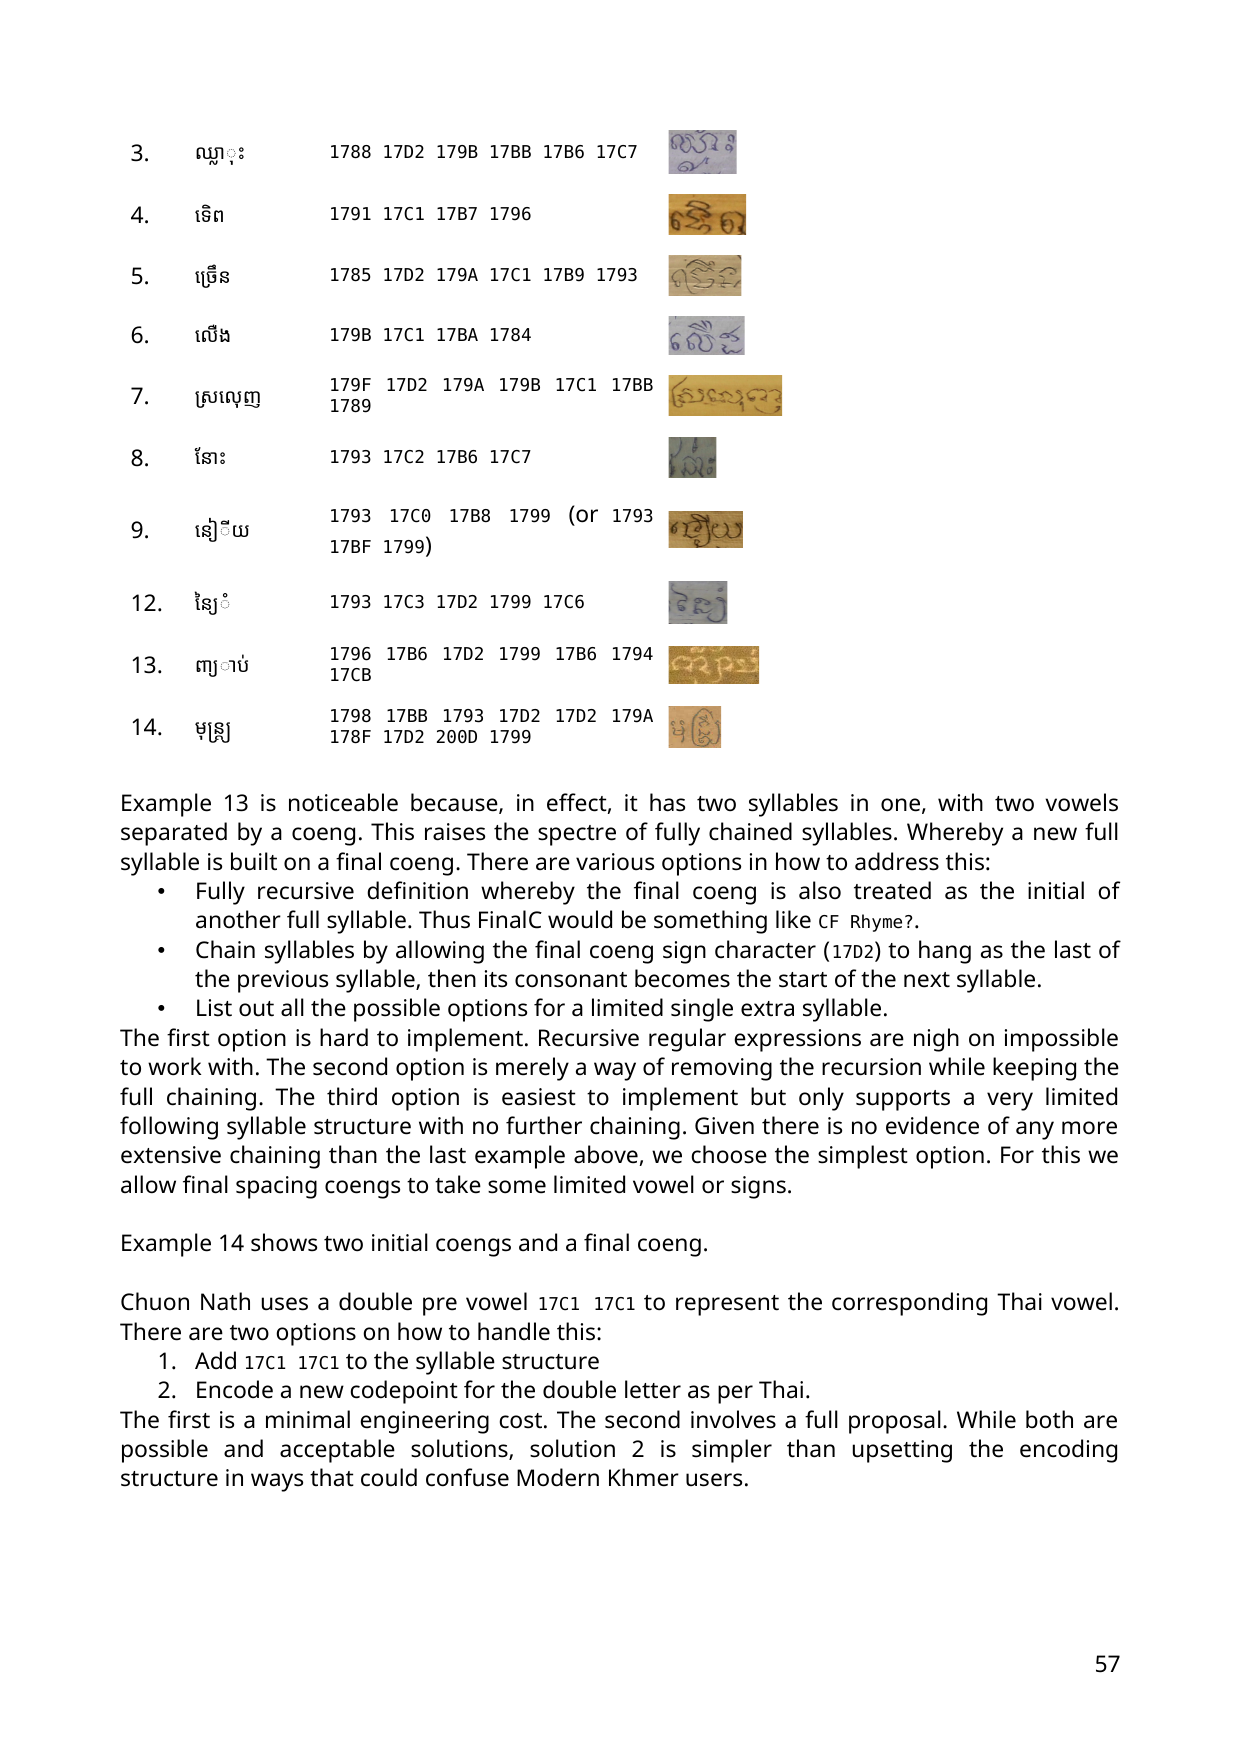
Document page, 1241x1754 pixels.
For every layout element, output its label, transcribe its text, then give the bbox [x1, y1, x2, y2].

table_cell នៀីយ [184, 488, 318, 571]
table_cell ទេិព [184, 184, 318, 245]
text Example 14 shows two initial coengs and a final coeng. [120, 1228, 1121, 1258]
table_cell 179F 17D2 179A 179B 17C1 17BB 1789 [319, 365, 664, 427]
picture [668, 511, 743, 548]
table_cell [664, 365, 1001, 427]
table_cell 1793 17C2 17B6 17C7 [319, 427, 664, 488]
table_cell 8. [120, 427, 184, 488]
table_cell 1793 17C0 17B8 1799 (or 1793 17BF 1799) [319, 488, 664, 571]
picture [668, 706, 722, 748]
picture [668, 194, 747, 235]
text Chuon Nath uses a double pre vowel 17C1 17C1 to represent the corresponding Thai vowel. There are two options on how to handle this: [120, 1287, 1121, 1346]
text The first is a minimal engineering cost. The second involves a full proposal. While both are possible and acceptable solutions, solution 2 is simpler than upsetting the encoding structure in ways that could confuse Modern Khmer users. [120, 1404, 1121, 1493]
table_cell [664, 571, 1001, 634]
table_cell 1785 17D2 179A 17C1 17B9 1793 [319, 245, 664, 306]
list Fully recursive definition whereby the final coeng is also treated as the initial of another full syllable. Thus FinalC would be something like CF Rhyme?. [157, 876, 1121, 934]
table_cell ពា្យាប់ [184, 634, 318, 696]
picture [668, 130, 737, 174]
picture [668, 375, 783, 416]
table_cell [664, 427, 1001, 488]
picture [668, 646, 760, 684]
table_cell នែាះ [184, 427, 318, 488]
table_cell 1798 17BB 1793 17D2 17D2 179A 178F 17D2 200D 1799 [319, 696, 664, 758]
list Chain syllables by allowing the final coeng sign character (17D2) to hang as the last of the previous syllable, then its consonant becomes the start of the next syllable. [157, 934, 1121, 993]
table_cell 12. [120, 571, 184, 634]
table_cell 7. [120, 365, 184, 427]
table_cell ស្រលេុញ [184, 365, 318, 427]
table_cell 1796 17B6 17D2 1799 17B6 1794 17CB [319, 634, 664, 696]
table_cell 5. [120, 245, 184, 306]
table_cell 9. [120, 488, 184, 571]
picture [668, 581, 728, 624]
table_cell 1793 17C3 17D2 1799 17C6 [319, 571, 664, 634]
text The first option is hard to implement. Recursive regular expressions are nigh on impossible to work with. The second option is merely a way of removing the recursion while keeping the full chaining. The third option is easiest to implement but only supports a very limited following syllable structure with no further chaining. Given there is no evidence of any more extensive chaining than the last example above, we choose the simplest option. For this we allow final spacing coengs to take some limited vowel or signs. [120, 1023, 1121, 1199]
list List out all the possible options for a limited single extra syllable. [157, 993, 1121, 1023]
table_cell 6. [120, 306, 184, 364]
table_cell នៃ្យំ [184, 571, 318, 634]
table_header 1788 17D2 179B 17BB 17B6 17C7 [319, 120, 664, 184]
table_cell [664, 634, 1001, 696]
table_cell 179B 17C1 17BA 1784 [319, 306, 664, 364]
table_cell លេឺង [184, 306, 318, 364]
table_cell [664, 184, 1001, 245]
picture [668, 437, 717, 478]
list Encode a new codepoint for the double letter as per Thai. [157, 1375, 1121, 1404]
table_cell ច្រេឹន [184, 245, 318, 306]
table_header 3. [120, 120, 184, 184]
table_cell [664, 488, 1001, 571]
table_cell 1791 17C1 17B7 1796 [319, 184, 664, 245]
table_cell មុន្ត្រ្យ [184, 696, 318, 758]
table_cell [664, 245, 1001, 306]
table_header ឈ្លាុះ [184, 120, 318, 184]
list Add 17C1 17C1 to the syllable structure [157, 1346, 1121, 1375]
table_cell 13. [120, 634, 184, 696]
picture [668, 255, 742, 296]
table_cell 4. [120, 184, 184, 245]
table_cell [664, 306, 1001, 364]
picture [668, 316, 745, 355]
text Example 13 is noticeable because, in effect, it has two syllables in one, with two vowels separated by a coeng. This raises the spectre of fully chained syllables. Whereby a new full syllable is built on a final coeng. There are various options in how to address this: [120, 788, 1121, 876]
table_cell 14. [120, 696, 184, 758]
table_header [664, 120, 1001, 184]
table_cell [664, 696, 1001, 758]
